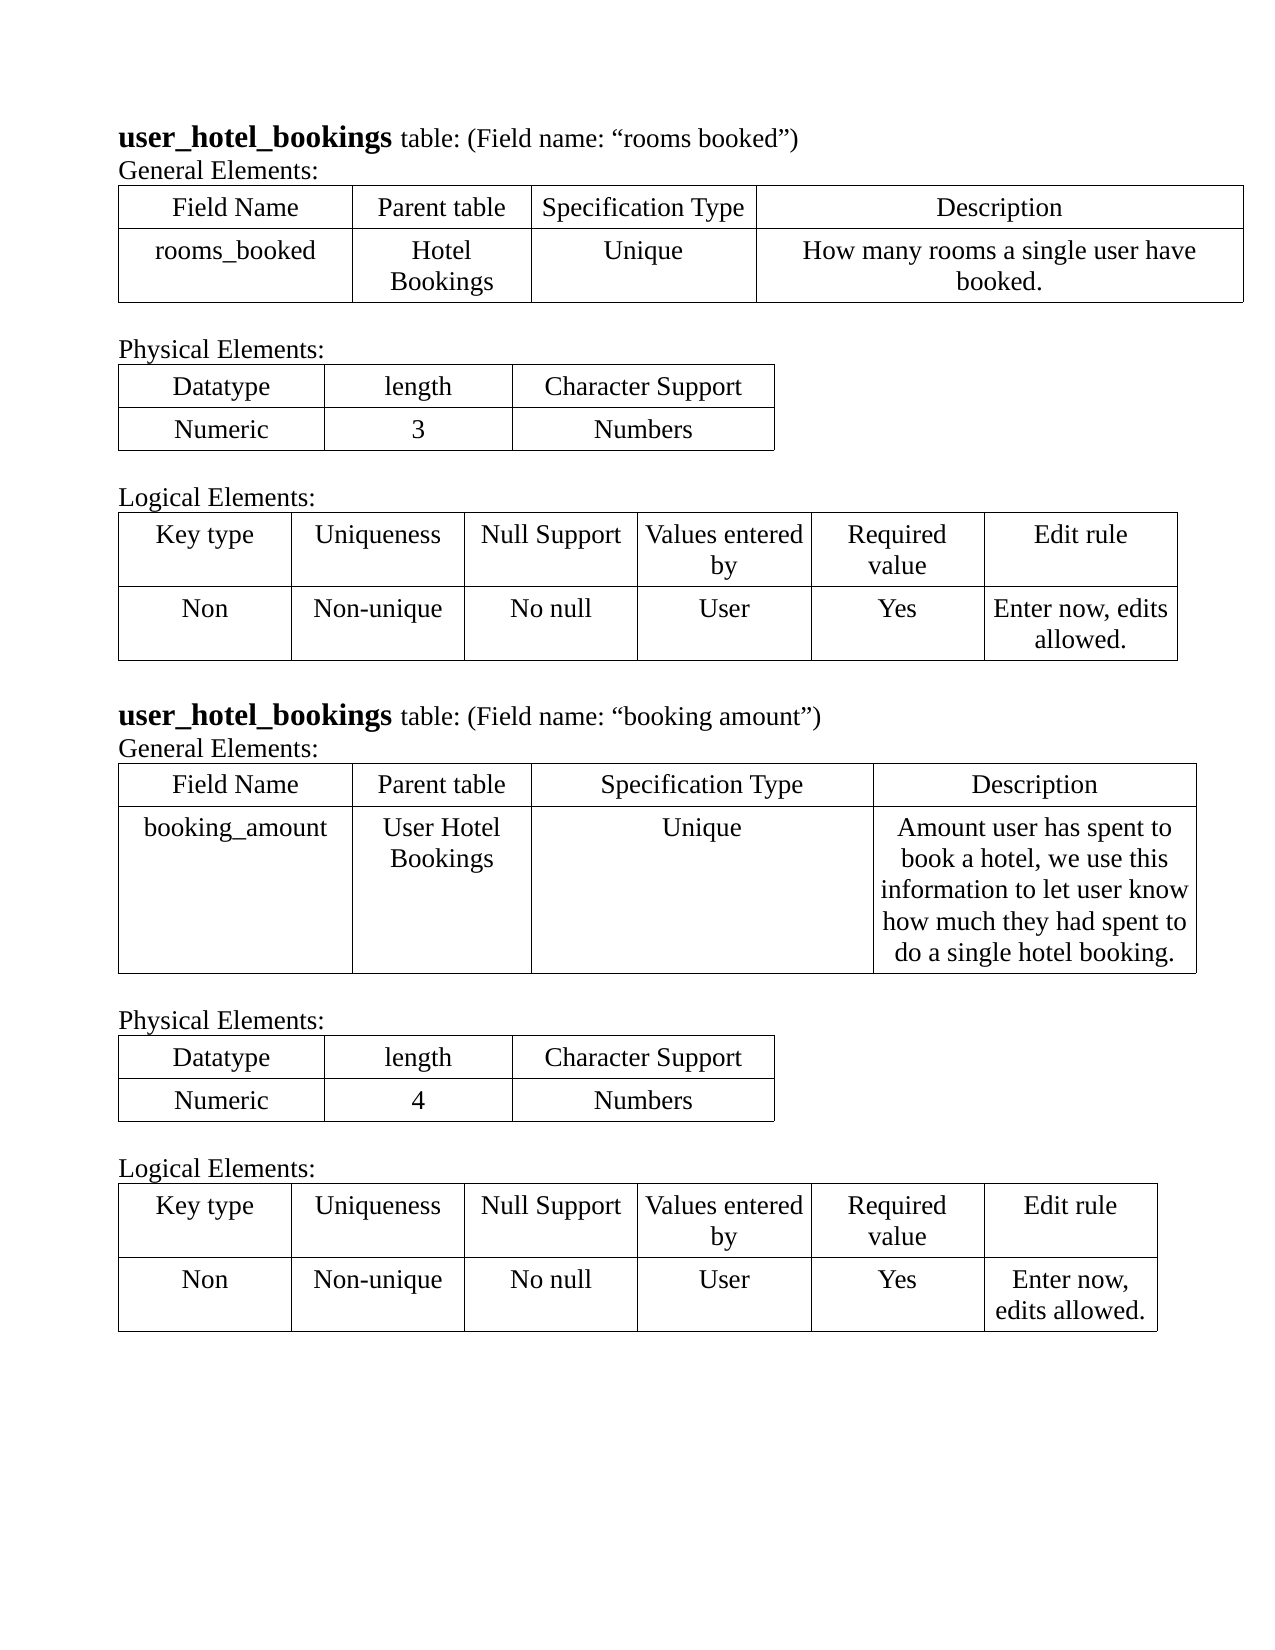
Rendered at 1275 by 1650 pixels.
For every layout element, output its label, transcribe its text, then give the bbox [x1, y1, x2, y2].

table_header Specification Type [532, 764, 873, 806]
table_cell booking_amount [119, 807, 352, 973]
table_cell No null [465, 1258, 637, 1331]
table_header Values entered by [638, 513, 811, 586]
table_cell Numbers [513, 408, 774, 449]
table_header Description [874, 764, 1196, 806]
table_cell Yes [812, 1258, 984, 1331]
text Physical Elements: [118, 333, 1157, 364]
table_cell 4 [325, 1079, 512, 1121]
table_cell 3 [325, 408, 512, 449]
text General Elements: [118, 154, 1157, 185]
table_header Field Name [119, 764, 352, 806]
table_header Edit rule [985, 1184, 1157, 1257]
table_header length [325, 365, 512, 407]
table_cell Amount user has spent to book a hotel, we use this information to let user know how much they had spent to do a single hotel booking. [874, 807, 1196, 973]
text Logical Elements: [118, 1152, 1157, 1183]
table_cell Yes [812, 587, 984, 660]
table_cell User [638, 1258, 811, 1331]
table_header Datatype [119, 365, 324, 407]
table_cell Numeric [119, 408, 324, 449]
table_cell Non [119, 587, 291, 660]
table_header Required value [812, 1184, 984, 1257]
table_cell Non-unique [292, 587, 464, 660]
text user_hotel_bookings table: (Field name: “rooms booked”) [118, 118, 1157, 154]
table_cell User [638, 587, 811, 660]
table_cell Unique [532, 229, 756, 302]
table_header length [325, 1036, 512, 1078]
table_header Key type [119, 513, 291, 586]
table_cell Numbers [513, 1079, 774, 1121]
table_header Uniqueness [292, 1184, 464, 1257]
table_header Parent table [353, 764, 531, 806]
text user_hotel_bookings table: (Field name: “booking amount”) [118, 696, 1157, 732]
table_cell Numeric [119, 1079, 324, 1121]
table_cell Non-unique [292, 1258, 464, 1331]
table_header Character Support [513, 1036, 774, 1078]
table_cell Non [119, 1258, 291, 1331]
table_header Character Support [513, 365, 774, 407]
table_header Parent table [353, 186, 531, 228]
table_header Uniqueness [292, 513, 464, 586]
table_header Key type [119, 1184, 291, 1257]
table_cell Unique [532, 807, 873, 973]
table_header Null Support [465, 513, 637, 586]
table_cell No null [465, 587, 637, 660]
table_header Null Support [465, 1184, 637, 1257]
text General Elements: [118, 732, 1157, 763]
table_header Specification Type [532, 186, 756, 228]
table_header Required value [812, 513, 984, 586]
table_header Values entered by [638, 1184, 811, 1257]
table_header Edit rule [985, 513, 1177, 586]
table_header Field Name [119, 186, 352, 228]
table_header Description [757, 186, 1243, 228]
table_header Datatype [119, 1036, 324, 1078]
table_cell Hotel Bookings [353, 229, 531, 302]
table_cell rooms_booked [119, 229, 352, 302]
text Physical Elements: [118, 1004, 1157, 1035]
text Logical Elements: [118, 481, 1157, 512]
table_cell Enter now, edits allowed. [985, 587, 1177, 660]
table_cell How many rooms a single user have booked. [757, 229, 1243, 302]
table_cell Enter now, edits allowed. [985, 1258, 1157, 1331]
table_cell User Hotel Bookings [353, 807, 531, 973]
